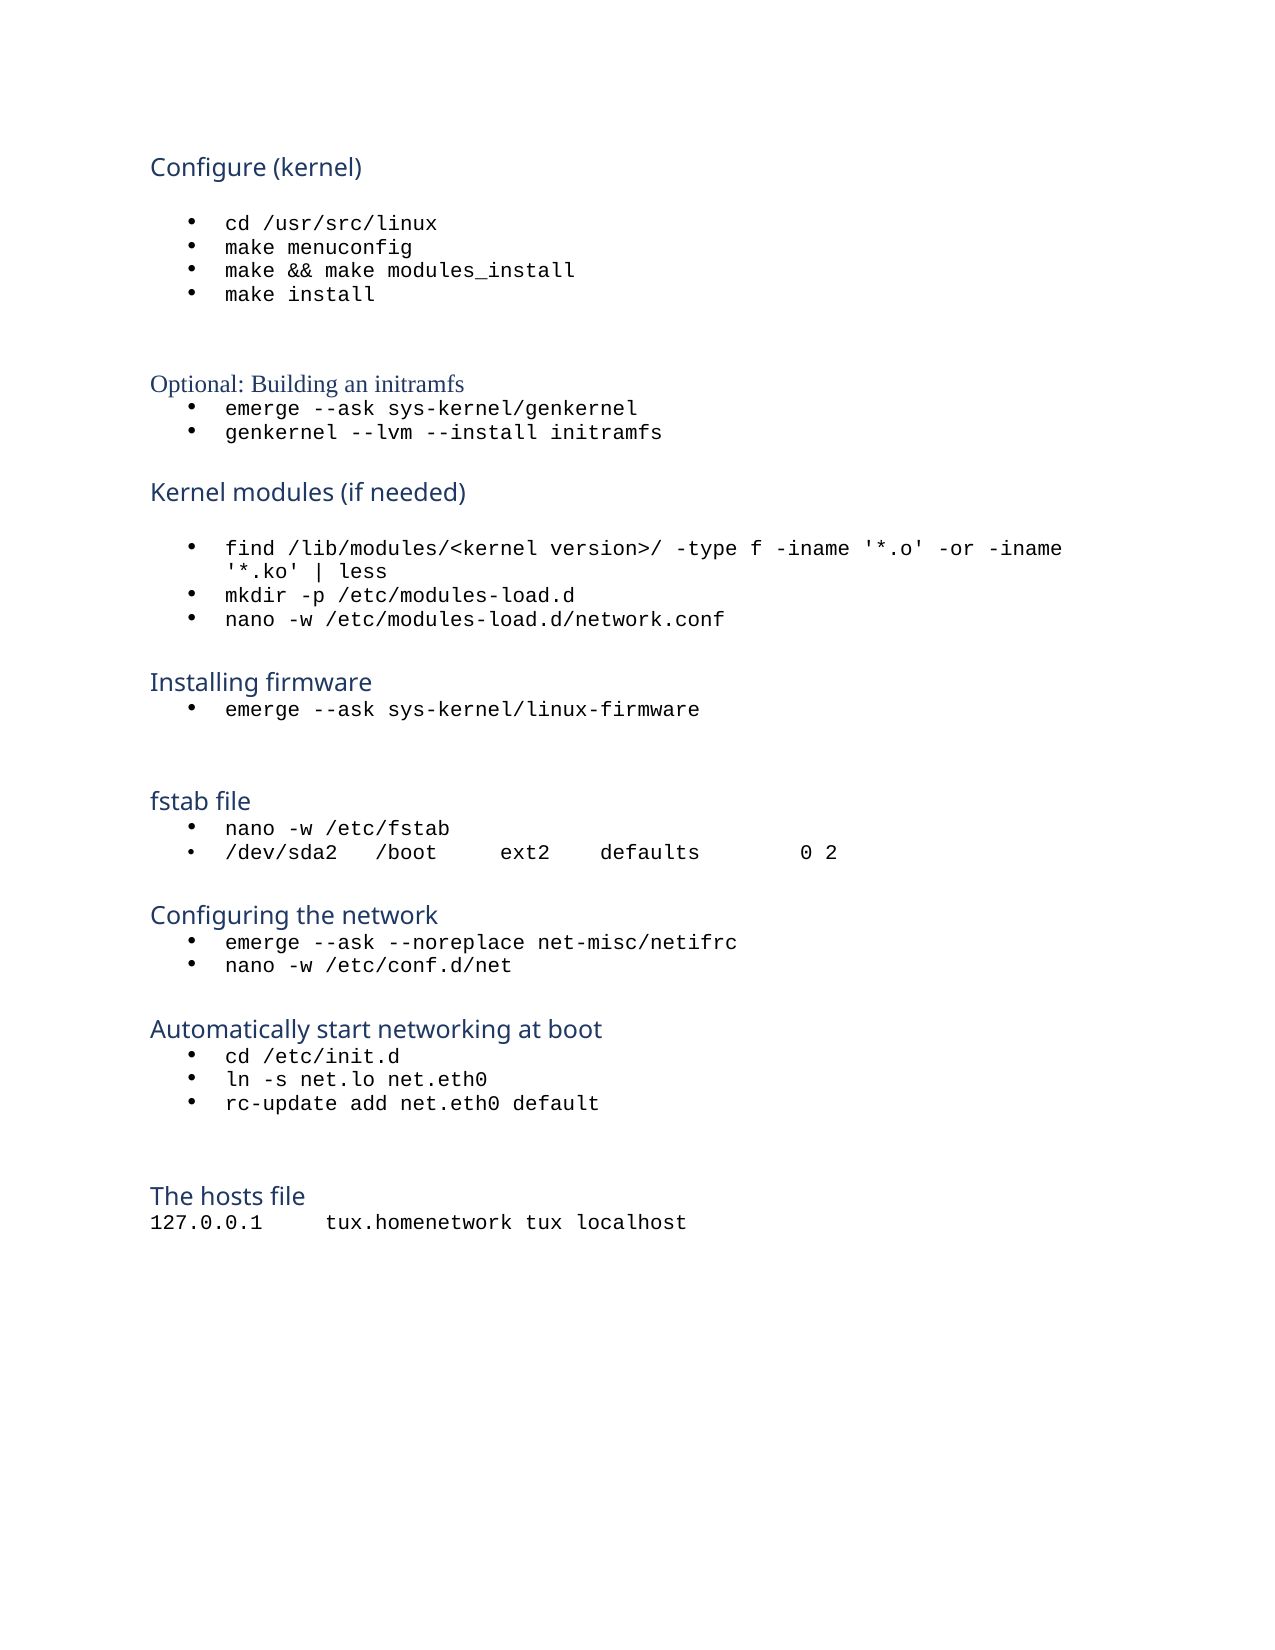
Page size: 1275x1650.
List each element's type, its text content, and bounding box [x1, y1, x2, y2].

list cd /usr/src/linux [187, 213, 1125, 237]
list make install [187, 284, 1125, 308]
subtitle Configure (kernel) [150, 150, 1125, 184]
list nano -w /etc/conf.d/net [187, 956, 1125, 979]
text 127.0.0.1 tux.homenetwork tux localhost [150, 1212, 1125, 1236]
list genkernel --lvm --install initramfs [187, 422, 1125, 446]
list emerge --ask --noreplace net-misc/netifrc [187, 932, 1125, 956]
list ln -s net.lo net.eth0 [187, 1069, 1125, 1093]
list mkdir -p /etc/modules-load.d [187, 585, 1125, 609]
list /dev/sda2 /boot ext2 defaults 0 2 [187, 842, 1125, 865]
list find /lib/modules/<kernel version>/ -type f -iname '*.o' -or -iname '*.ko' | less [187, 538, 1125, 585]
list nano -w /etc/fstab [187, 818, 1125, 842]
list cd /etc/init.d [187, 1046, 1125, 1069]
subtitle fstab file [150, 784, 1125, 818]
list rc-update add net.eth0 default [187, 1093, 1125, 1117]
subtitle Automatically start networking at boot [150, 1012, 1125, 1046]
subtitle Optional: Building an initramfs [150, 369, 1125, 398]
list make menuconfig [187, 237, 1125, 261]
list make && make modules_install [187, 261, 1125, 284]
subtitle Configuring the network [150, 898, 1125, 932]
subtitle Installing firmware [150, 665, 1125, 699]
list emerge --ask sys-kernel/linux-firmware [187, 699, 1125, 723]
subtitle Kernel modules (if needed) [150, 475, 1125, 509]
list emerge --ask sys-kernel/genkernel [187, 398, 1125, 422]
list nano -w /etc/modules-load.d/network.conf [187, 609, 1125, 632]
subtitle The hosts file [150, 1178, 1125, 1212]
